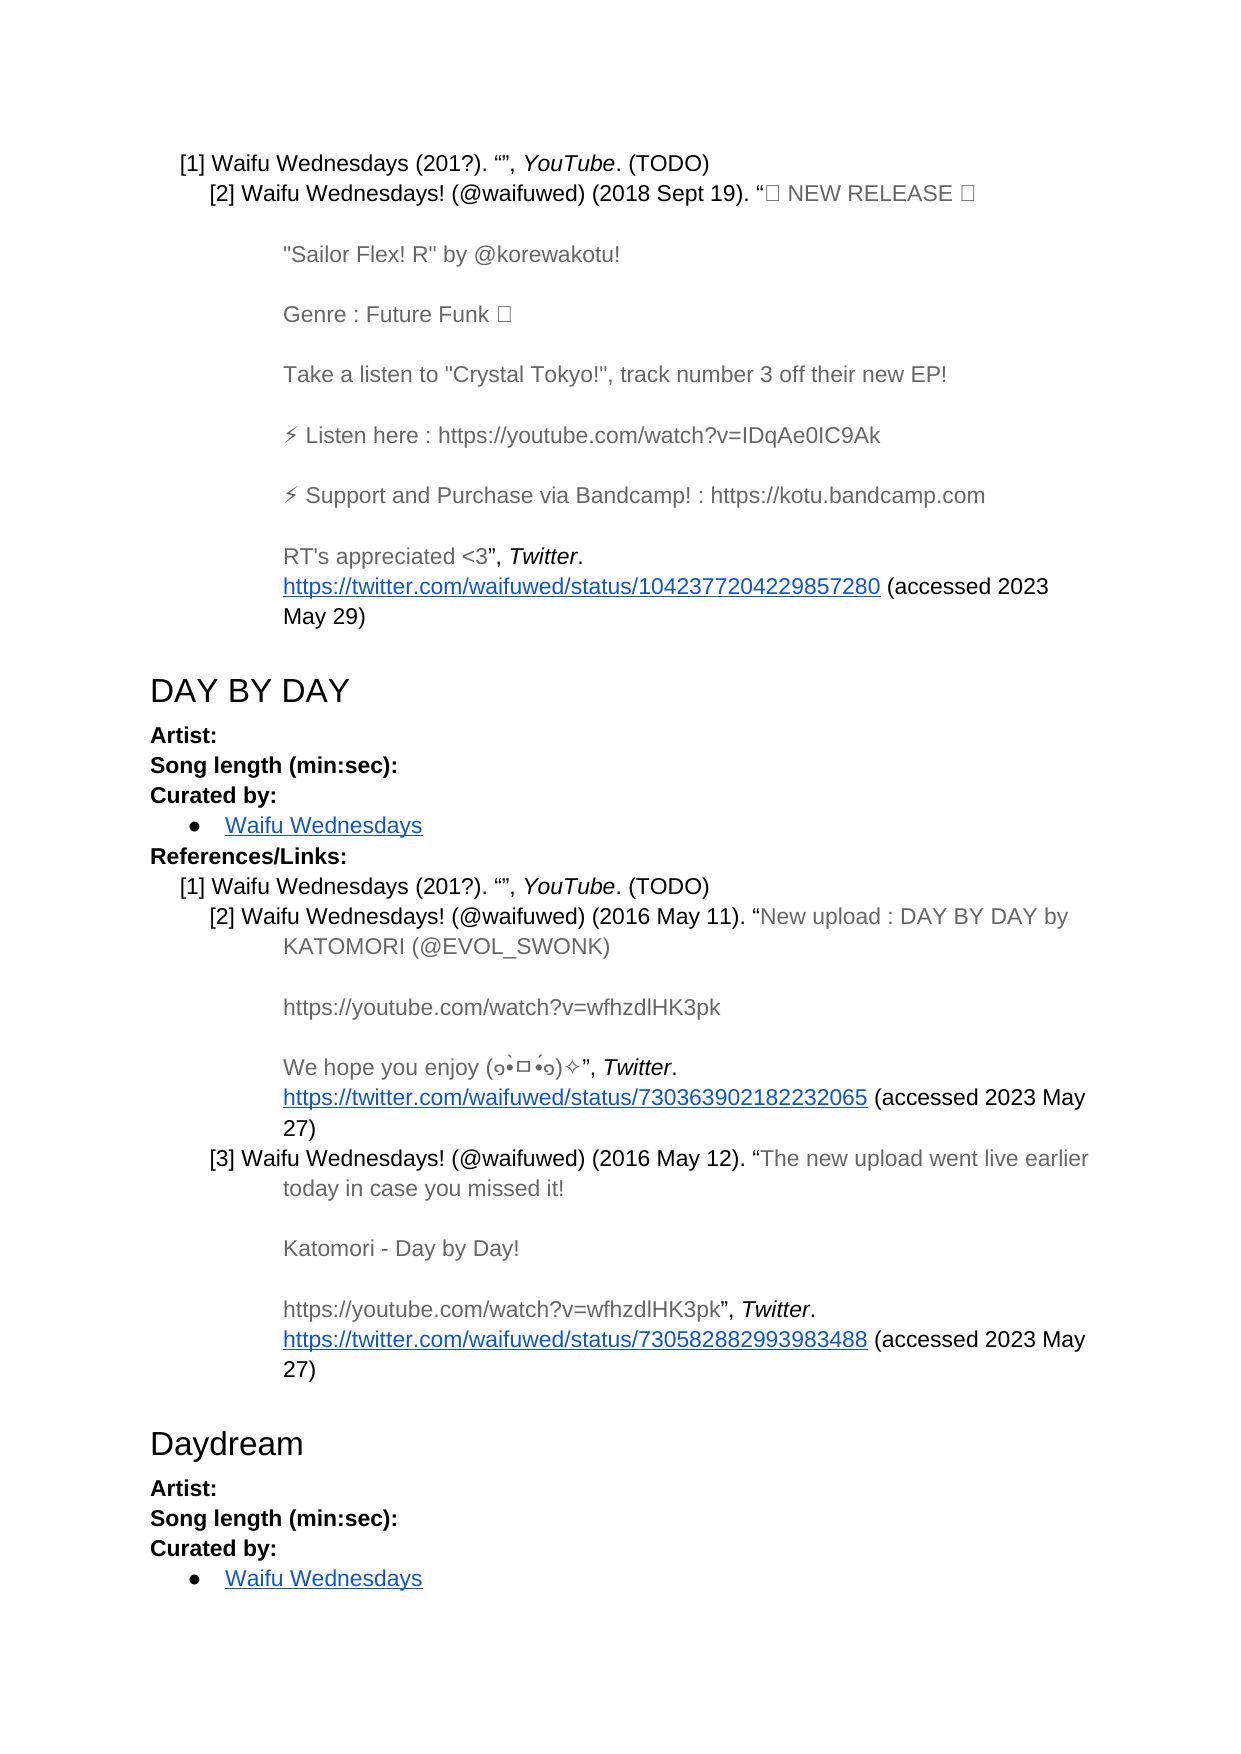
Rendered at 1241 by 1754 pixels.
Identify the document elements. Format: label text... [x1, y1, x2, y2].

text Artist: [150, 722, 1090, 748]
text Artist: [150, 1475, 1090, 1501]
text [2] Waifu Wednesdays! (@waifuwed) (2018 Sept 19). “🚨 NEW RELEASE 🚨 "Sailor Flex! R" by @korewakotu! Genre : Future Funk 🎸 Take a listen to "Crystal Tokyo!", track number 3 off their new EP! ⚡️ Listen here : https://youtube.com/watch?v=IDqAe0IC9Ak ⚡️ Support and Purchase via Bandcamp! : https://kotu.bandcamp.com RT's appreciated <3”, Twitter. https://twitter.com/waifuwed/status/1042377204229857280 (accessed 2023 May 29) [209, 180, 1090, 629]
text Song length (min:sec): [150, 752, 1090, 778]
text [2] Waifu Wednesdays! (@waifuwed) (2016 May 11). “New upload : DAY BY DAY by KATOMORI (@EVOL_SWONK) https://youtube.com/watch?v=wfhzdlHK3pk We hope you enjoy (๑•̀ㅁ•́๑)✧”, Twitter. https://twitter.com/waifuwed/status/730363902182232065 (accessed 2023 May 27) [209, 903, 1090, 1141]
text Curated by: [150, 1535, 1090, 1562]
text [3] Waifu Wednesdays! (@waifuwed) (2016 May 12). “The new upload went live earlier today in case you missed it! Katomori - Day by Day! https://youtube.com/watch?v=wfhzdlHK3pk”, Twitter. https://twitter.com/waifuwed/status/730582882993983488 (accessed 2023 May 27) [209, 1145, 1090, 1382]
text Song length (min:sec): [150, 1505, 1090, 1531]
list Waifu Wednesdays [187, 1565, 1090, 1592]
text [1] Waifu Wednesdays (201?). “”, YouTube. (TODO) [179, 150, 1090, 176]
list Waifu Wednesdays [187, 812, 1090, 839]
text Curated by: [150, 782, 1090, 808]
subtitle DAY BY DAY [150, 671, 1090, 709]
text [1] Waifu Wednesdays (201?). “”, YouTube. (TODO) [179, 873, 1090, 899]
text References/Links: [150, 843, 1090, 869]
subtitle Daydream [150, 1424, 1090, 1462]
